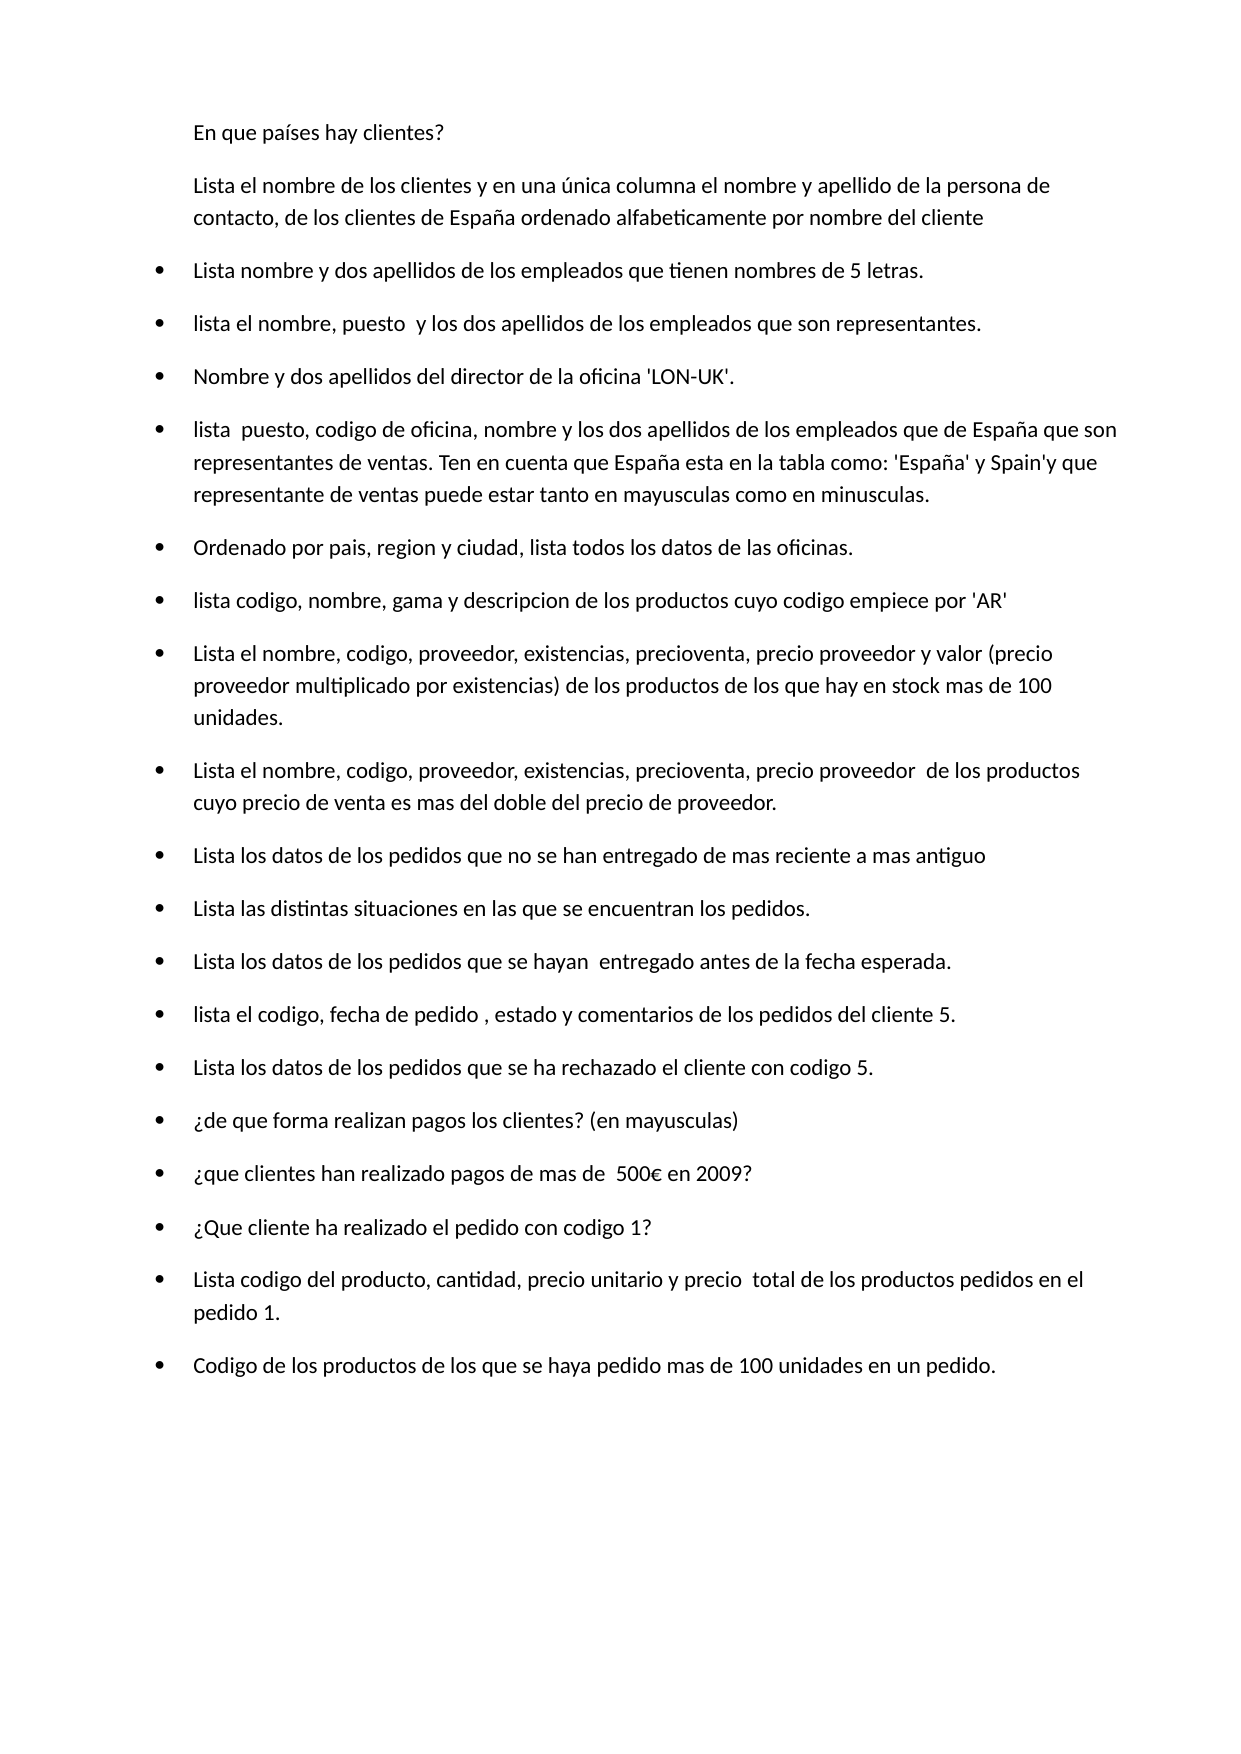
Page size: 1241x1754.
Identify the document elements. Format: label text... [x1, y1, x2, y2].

list lista el nombre, puesto y los dos apellidos de los empleados que son representantes. [156, 309, 1122, 337]
list Lista el nombre, codigo, proveedor, existencias, precioventa, precio proveedor y valor (precio proveedor multiplicado por existencias) de los productos de los que hay en stock mas de 100 unidades. [156, 639, 1122, 731]
list ¿que clientes han realizado pagos de mas de 500€ en 2009? [156, 1159, 1122, 1188]
list ¿de que forma realizan pagos los clientes? (en mayusculas) [156, 1107, 1122, 1134]
list Lista los datos de los pedidos que se ha rechazado el cliente con codigo 5. [156, 1053, 1122, 1082]
list Ordenado por pais, region y ciudad, lista todos los datos de las oficinas. [156, 533, 1122, 561]
list Lista codigo del producto, cantidad, precio unitario y precio total de los productos pedidos en el pedido 1. [156, 1266, 1122, 1326]
list En que países hay clientes? [156, 118, 1122, 146]
list Lista el nombre, codigo, proveedor, existencias, precioventa, precio proveedor de los productos cuyo precio de venta es mas del doble del precio de proveedor. [156, 756, 1122, 816]
list lista puesto, codigo de oficina, nombre y los dos apellidos de los empleados que de España que son representantes de ventas. Ten en cuenta que España esta en la tabla como: 'España' y Spain'y que representante de ventas puede estar tanto en mayusculas como en minusculas. [156, 415, 1122, 508]
list lista el codigo, fecha de pedido , estado y comentarios de los pedidos del cliente 5. [156, 1001, 1122, 1028]
list Lista el nombre de los clientes y en una única columna el nombre y apellido de la persona de contacto, de los clientes de España ordenado alfabeticamente por nombre del cliente [156, 171, 1122, 231]
list Lista los datos de los pedidos que se hayan entregado antes de la fecha esperada. [156, 947, 1122, 976]
list Nombre y dos apellidos del director de la oficina 'LON-UK'. [156, 362, 1122, 390]
list Lista los datos de los pedidos que no se han entregado de mas reciente a mas antiguo [156, 841, 1122, 869]
list Lista nombre y dos apellidos de los empleados que tienen nombres de 5 letras. [156, 256, 1122, 284]
list Codigo de los productos de los que se haya pedido mas de 100 unidades en un pedido. [156, 1351, 1122, 1379]
list ¿Que cliente ha realizado el pedido con codigo 1? [156, 1213, 1122, 1241]
list Lista las distintas situaciones en las que se encuentran los pedidos. [156, 894, 1122, 922]
list lista codigo, nombre, gama y descripcion de los productos cuyo codigo empiece por 'AR' [156, 586, 1122, 614]
